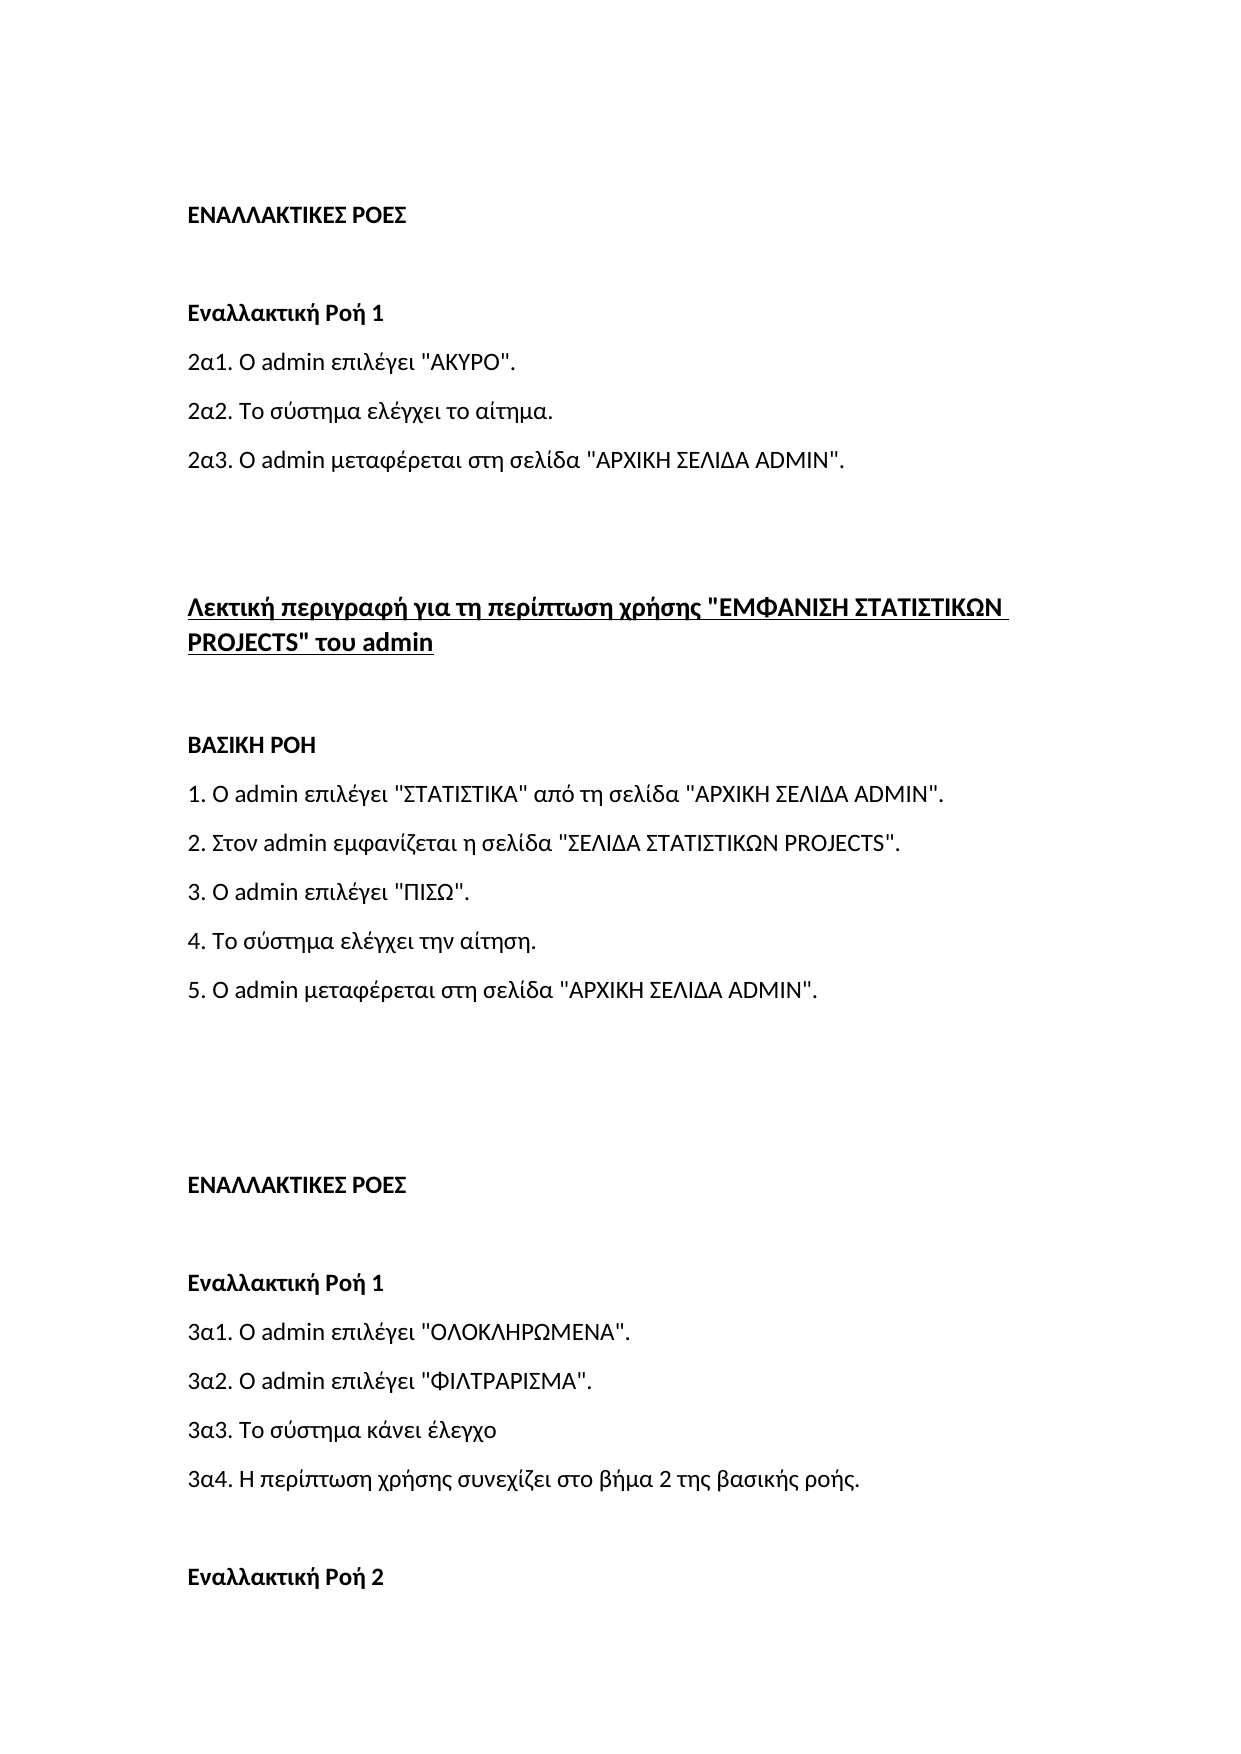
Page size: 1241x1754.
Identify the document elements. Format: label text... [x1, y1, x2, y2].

text 3α2. Ο admin επιλέγει "ΦΙΛΤΡΑΡΙΣΜΑ". [187, 1365, 1053, 1396]
text 2α3. Ο admin μεταφέρεται στη σελίδα "ΑΡΧΙΚΗ ΣΕΛΙΔΑ ADMIN". [187, 444, 1053, 474]
text ΕΝΑΛΛΑΚΤΙΚΕΣ ΡΟΕΣ [187, 1169, 1053, 1200]
text ΒΑΣΙΚΗ ΡΟΗ [187, 729, 1053, 759]
text ΕΝΑΛΛΑΚΤΙΚΕΣ ΡΟΕΣ [187, 199, 1053, 229]
text 2α2. Το σύστημα ελέγχει το αίτημα. [187, 395, 1053, 425]
text 5. Ο admin μεταφέρεται στη σελίδα "ΑΡΧΙΚΗ ΣΕΛΙΔΑ ADMIN". [187, 974, 1053, 1004]
text 1. Ο admin επιλέγει "ΣΤΑΤΙΣΤΙΚΑ" από τη σελίδα "ΑΡΧΙΚΗ ΣΕΛΙΔΑ ADMIN". [187, 778, 1053, 808]
text 2α1. Ο admin επιλέγει "ΑΚΥΡΟ". [187, 346, 1053, 376]
text 4. Το σύστημα ελέγχει την αίτηση. [187, 925, 1053, 955]
text 3α1. Ο admin επιλέγει "ΟΛΟΚΛΗΡΩΜΕΝΑ". [187, 1316, 1053, 1347]
text Εναλλακτική Ροή 1 [187, 1267, 1053, 1298]
text Εναλλακτική Ροή 2 [187, 1561, 1053, 1592]
text 3α4. Η περίπτωση χρήσης συνεχίζει στο βήμα 2 της βασικής ροής. [187, 1463, 1053, 1494]
text 3α3. Το σύστημα κάνει έλεγχο [187, 1414, 1053, 1445]
text Εναλλακτική Ροή 1 [187, 297, 1053, 327]
text 3. Ο admin επιλέγει "ΠΙΣΩ". [187, 876, 1053, 906]
text Λεκτική περιγραφή για τη περίπτωση χρήσης "ΕΜΦΑΝΙΣΗ ΣΤΑΤΙΣΤΙΚΩΝ PROJECTS" του admin [187, 591, 1053, 659]
text 2. Στον admin εμφανίζεται η σελίδα "ΣΕΛΙΔΑ ΣΤΑΤΙΣΤΙΚΩΝ PROJECTS". [187, 827, 1053, 857]
